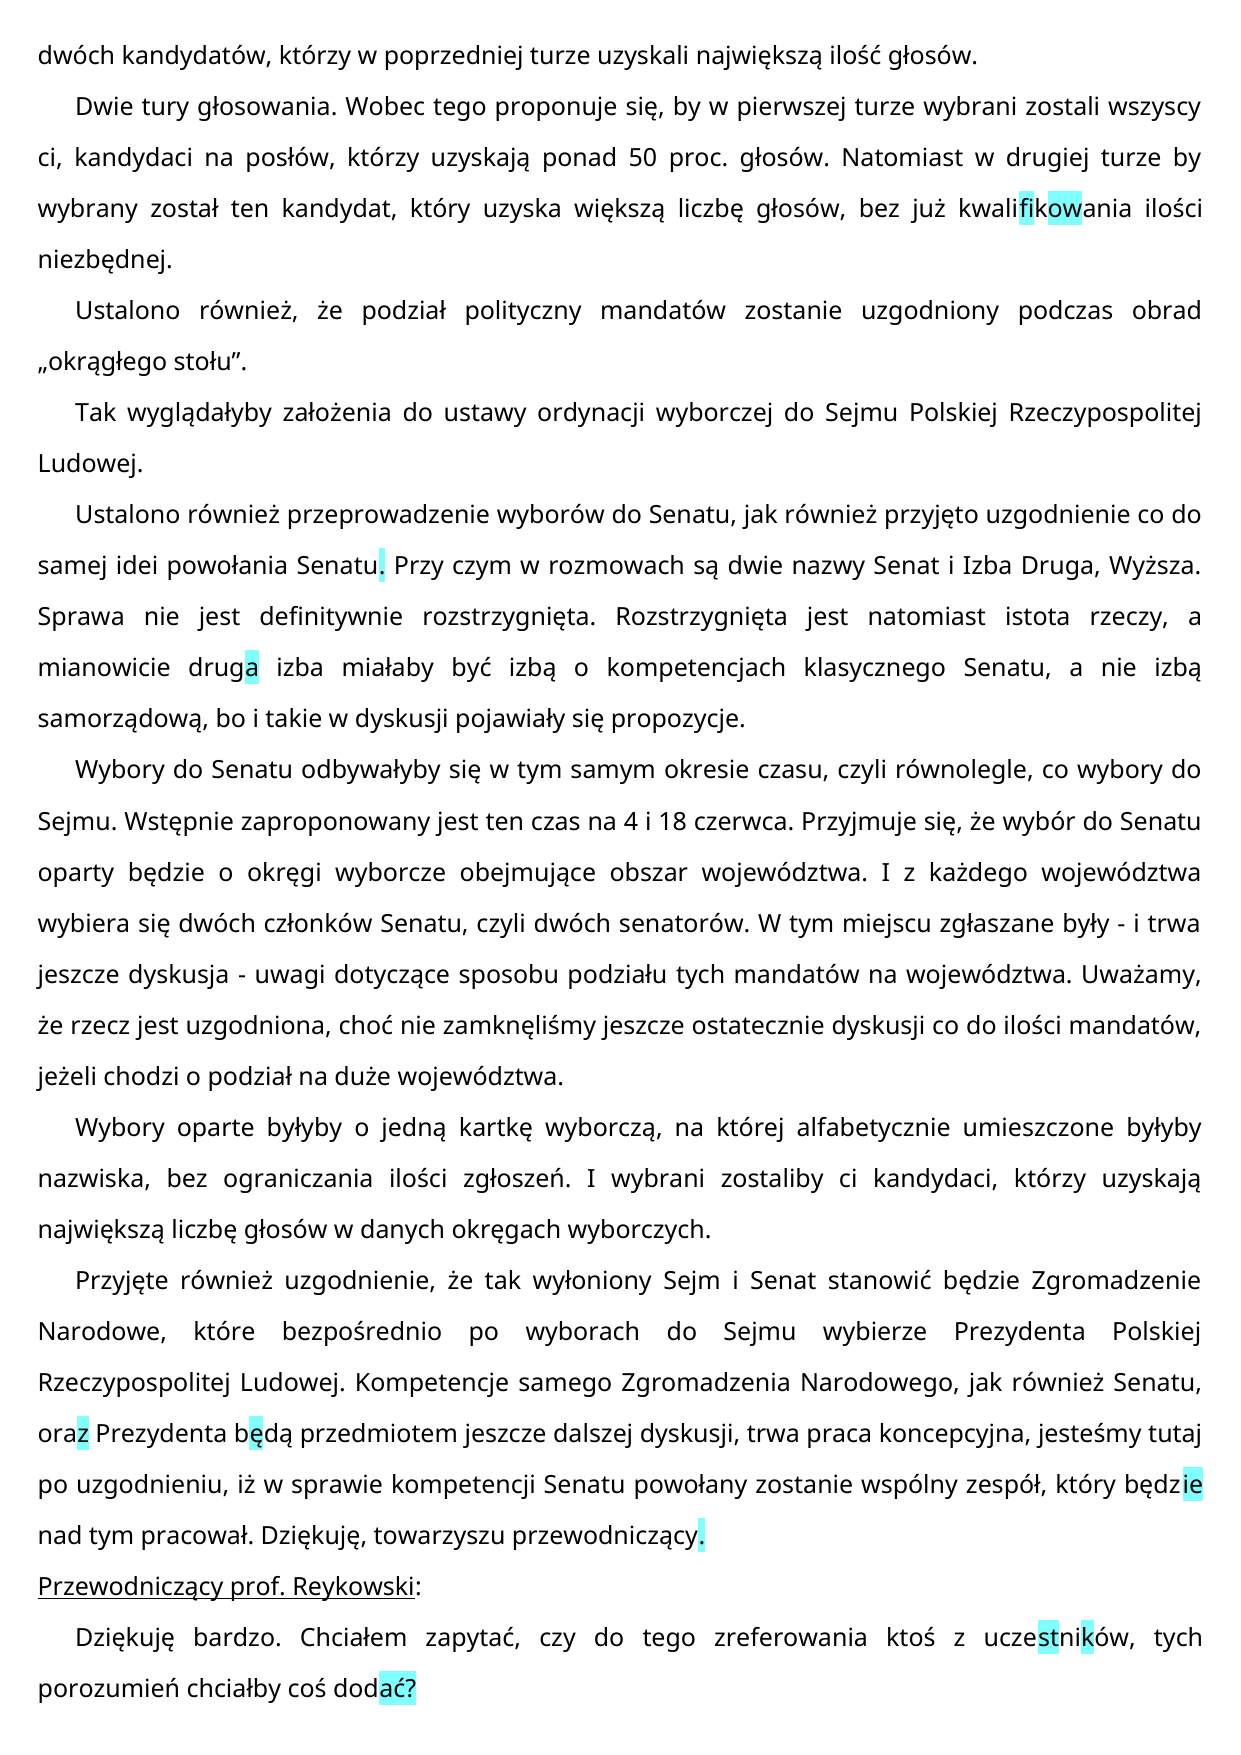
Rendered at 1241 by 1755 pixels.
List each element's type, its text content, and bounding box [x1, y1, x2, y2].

text Dwie tury głosowania. Wobec tego proponuje się, by w pierwszej turze wybrani zostali wszyscy ci, kandydaci na posłów, którzy uzyskają ponad 50 proc. głosów. Natomiast w drugiej turze by wybrany został ten kandydat, który uzyska większą liczbę głosów, bez już kwalifikowania ilości niezbędnej. [37, 88, 1203, 276]
text dwóch kandydatów, którzy w poprzedniej turze uzyskali największą ilość głosów. [37, 37, 1203, 72]
text Przyjęte również uzgodnienie, że tak wyłoniony Sejm i Senat stanowić będzie Zgromadzenie Narodowe, które bezpośrednio po wyborach do Sejmu wybierze Prezydenta Polskiej Rzeczypospolitej Ludowej. Kompetencje samego Zgromadzenia Narodowego, jak również Senatu, oraz Prezydenta będą przedmiotem jeszcze dalszej dyskusji, trwa praca koncepcyjna, jesteśmy tutaj po uzgodnieniu, iż w sprawie kompetencji Senatu powołany zostanie wspólny zespół, który będzie nad tym pracował. Dziękuję, towarzyszu przewodniczący. [37, 1262, 1203, 1552]
text Dziękuję bardzo. Chciałem zapytać, czy do tego zreferowania ktoś z uczestników, tych porozumień chciałby coś dodać? [37, 1620, 1203, 1705]
text Przewodniczący prof. Reykowski: [37, 1569, 1203, 1603]
text Wybory do Senatu odbywałyby się w tym samym okresie czasu, czyli równolegle, co wybory do Sejmu. Wstępnie zaproponowany jest ten czas na 4 i 18 czerwca. Przyjmuje się, że wybór do Senatu oparty będzie o okręgi wyborcze obejmujące obszar województwa. I z każdego województwa wybiera się dwóch członków Senatu, czyli dwóch senatorów. W tym miejscu zgłaszane były - i trwa jeszcze dyskusja - uwagi dotyczące sposobu podziału tych mandatów na województwa. Uważamy, że rzecz jest uzgodniona, choć nie zamknęliśmy jeszcze ostatecznie dyskusji co do ilości mandatów, jeżeli chodzi o podział na duże województwa. [37, 752, 1203, 1092]
text Ustalono również, że podział polityczny mandatów zostanie uzgodniony podczas obrad „okrągłego stołu”. [37, 293, 1203, 378]
text Ustalono również przeprowadzenie wyborów do Senatu, jak również przyjęto uzgodnienie co do samej idei powołania Senatu. Przy czym w rozmowach są dwie nazwy Senat i Izba Druga, Wyższa. Sprawa nie jest definitywnie rozstrzygnięta. Rozstrzygnięta jest natomiast istota rzeczy, a mianowicie druga izba miałaby być izbą o kompetencjach klasycznego Senatu, a nie izbą samorządową, bo i takie w dyskusji pojawiały się propozycje. [37, 497, 1203, 735]
text Tak wyglądałyby założenia do ustawy ordynacji wyborczej do Sejmu Polskiej Rzeczypospolitej Ludowej. [37, 395, 1203, 480]
text Wybory oparte byłyby o jedną kartkę wyborczą, na której alfabetycznie umieszczone byłyby nazwiska, bez ograniczania ilości zgłoszeń. I wybrani zostaliby ci kandydaci, którzy uzyskają największą liczbę głosów w danych okręgach wyborczych. [37, 1109, 1203, 1246]
